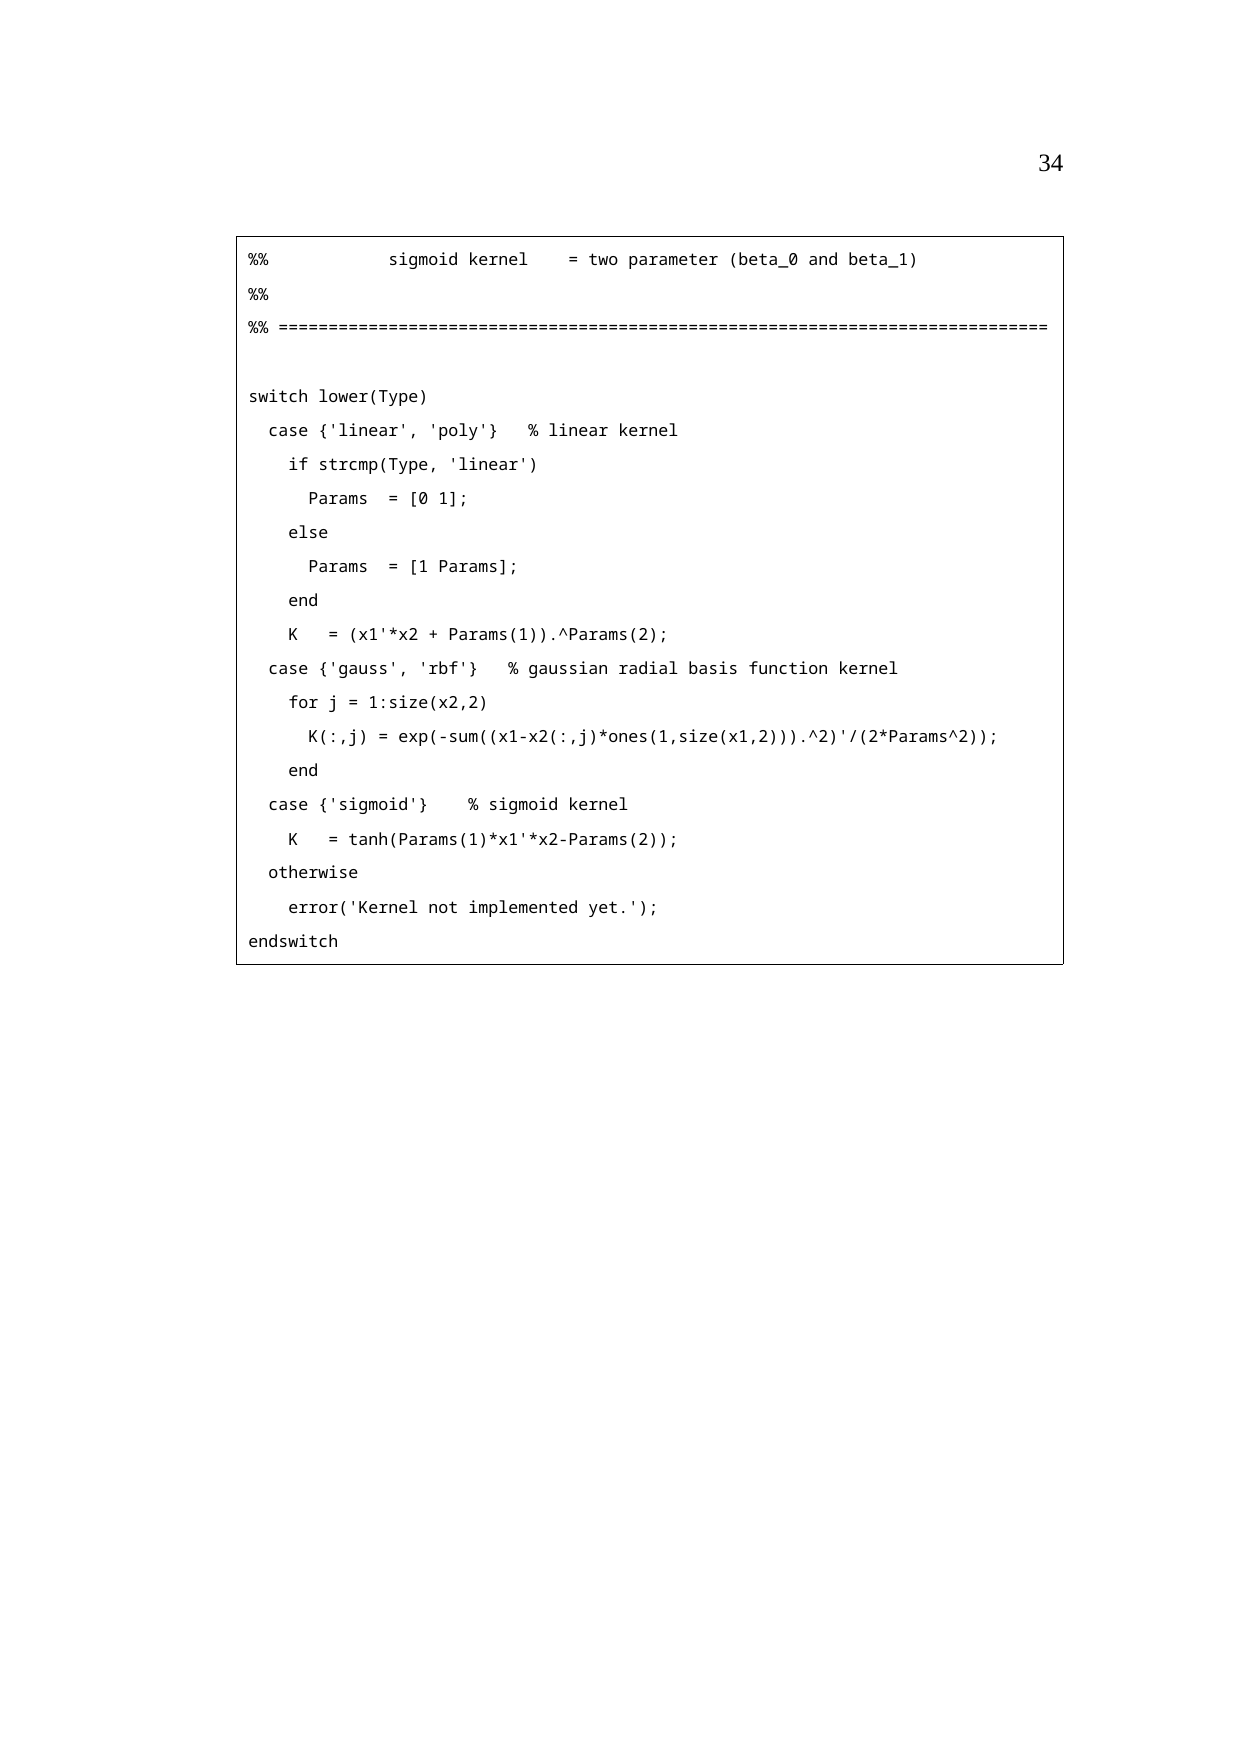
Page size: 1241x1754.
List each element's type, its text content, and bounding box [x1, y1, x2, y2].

table_header %% sigmoid kernel = two parameter (beta_0 and beta_1) %% %% ============================================================================= switch lower(Type) case {'linear', 'poly'} % linear kernel if strcmp(Type, 'linear') Params = [0 1]; else Params = [1 Params]; end K = (x1'*x2 + Params(1)).^Params(2); case {'gauss', 'rbf'} % gaussian radial basis function kernel for j = 1:size(x2,2) K(:,j) = exp(-sum((x1-x2(:,j)*ones(1,size(x1,2))).^2)'/(2*Params^2)); end case {'sigmoid'} % sigmoid kernel K = tanh(Params(1)*x1'*x2-Params(2)); otherwise error('Kernel not implemented yet.'); endswitch [237, 237, 1063, 964]
